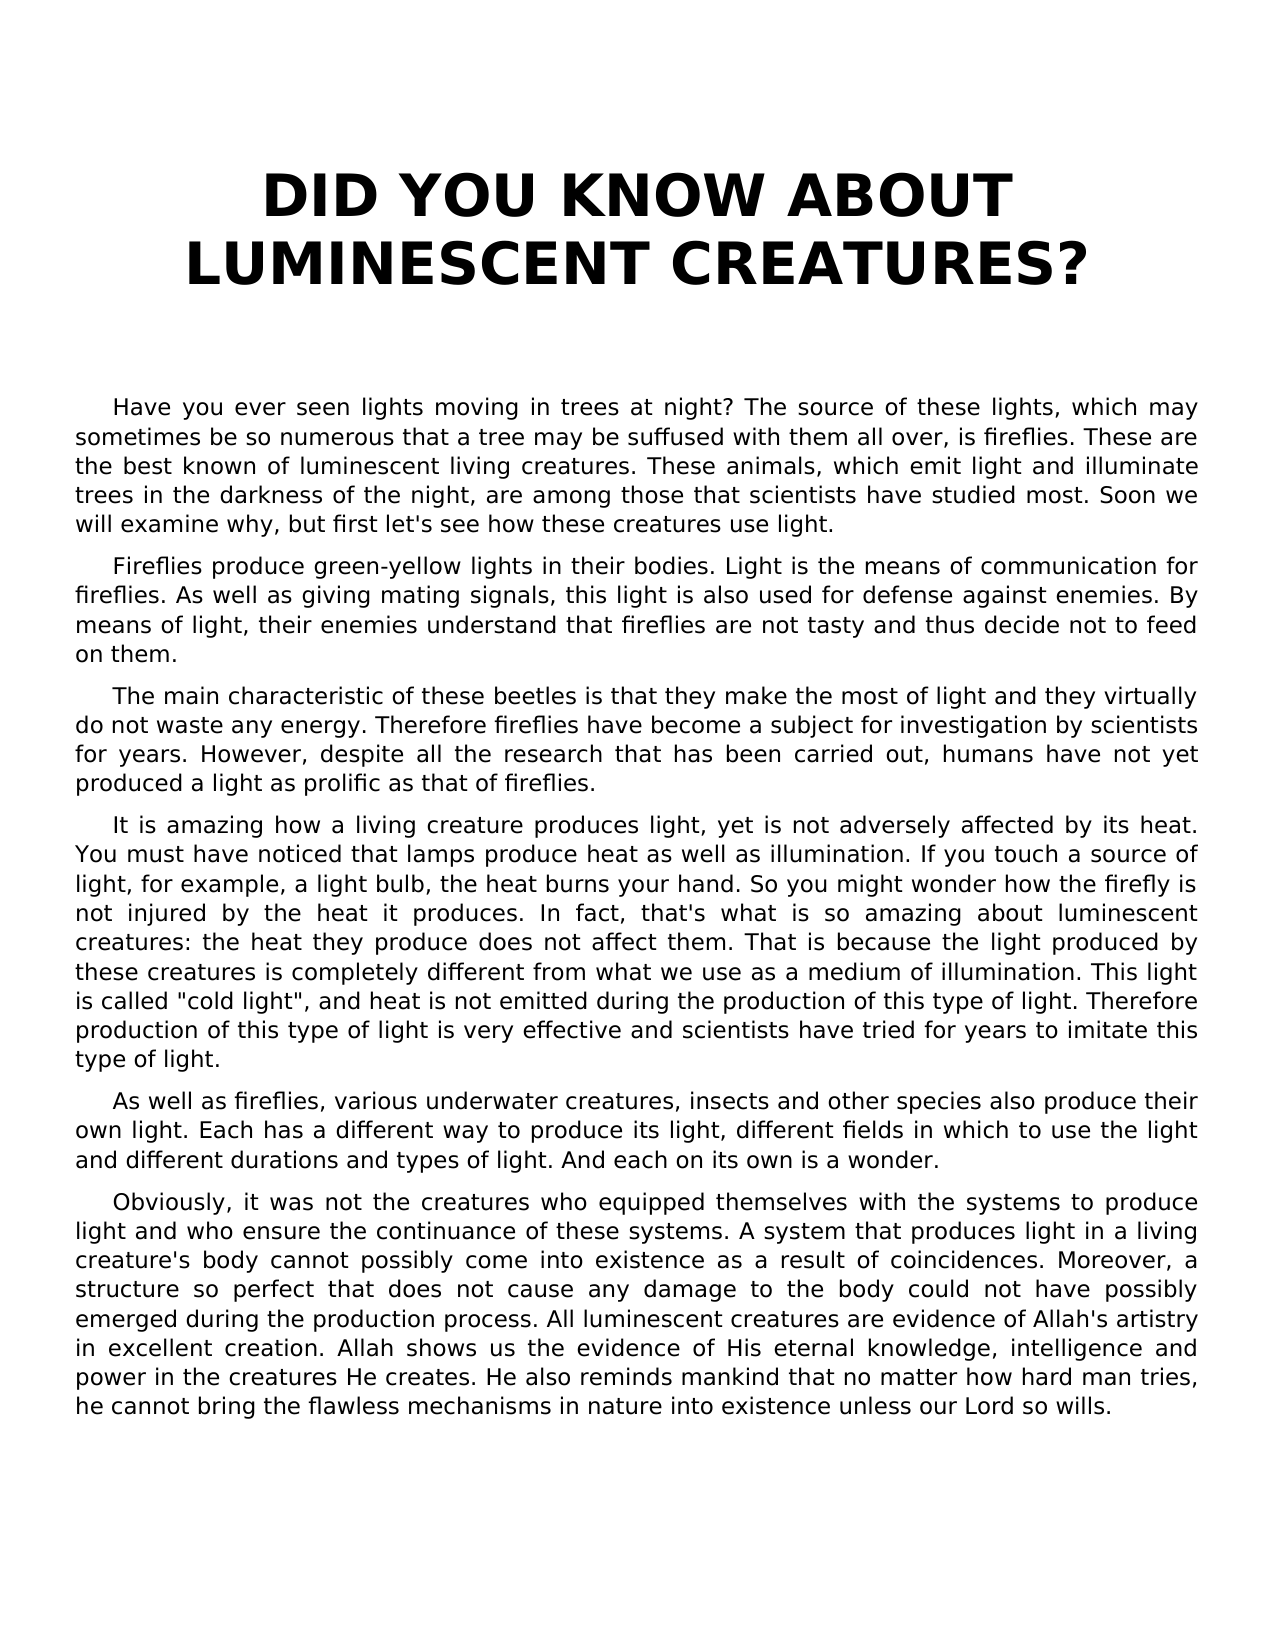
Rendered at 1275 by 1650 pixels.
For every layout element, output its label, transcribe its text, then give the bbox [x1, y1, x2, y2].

text The main characteristic of these beetles is that they make the most of light and they virtually do not waste any energy. Therefore fireflies have become a subject for investigation by scientists for years. However, despite all the research that has been carried out, humans have not yet produced a light as prolific as that of fireflies. [75, 683, 1200, 797]
subtitle DID YOU KNOW ABOUT LUMINESCENT CREATURES? [75, 162, 1200, 298]
text Have you ever seen lights moving in trees at night? The source of these lights, which may sometimes be so numerous that a tree may be suffused with them all over, is fireflies. These are the best known of luminescent living creatures. These animals, which emit light and illuminate trees in the darkness of the night, are among those that scientists have studied most. Soon we will examine why, but first let's see how these creatures use light. [75, 394, 1200, 538]
text Fireflies produce green-yellow lights in their bodies. Light is the means of communication for fireflies. As well as giving mating signals, this light is also used for defense against enemies. By means of light, their enemies understand that fireflies are not tasty and thus decide not to feed on them. [75, 553, 1200, 668]
text Obviously, it was not the creatures who equipped themselves with the systems to produce light and who ensure the continuance of these systems. A system that produces light in a living creature's body cannot possibly come into existence as a result of coincidences. Moreover, a structure so perfect that does not cause any damage to the body could not have possibly emerged during the production process. All luminescent creatures are evidence of Allah's artistry in excellent creation. Allah shows us the evidence of His eternal knowledge, intelligence and power in the creatures He creates. He also reminds mankind that no matter how hard man tries, he cannot bring the flawless mechanisms in nature into existence unless our Lord so wills. [75, 1189, 1200, 1420]
text It is amazing how a living creature produces light, yet is not adversely affected by its heat. You must have noticed that lamps produce heat as well as illumination. If you touch a source of light, for example, a light bulb, the heat burns your hand. So you might wonder how the firefly is not injured by the heat it produces. In fact, that's what is so amazing about luminescent creatures: the heat they produce does not affect them. That is because the light produced by these creatures is completely different from what we use as a medium of illumination. This light is called "cold light", and heat is not emitted during the production of this type of light. Therefore production of this type of light is very effective and scientists have tried for years to imitate this type of light. [75, 812, 1200, 1073]
text As well as fireflies, various underwater creatures, insects and other species also produce their own light. Each has a different way to produce its light, different fields in which to use the light and different durations and types of light. And each on its own is a wonder. [75, 1088, 1200, 1173]
